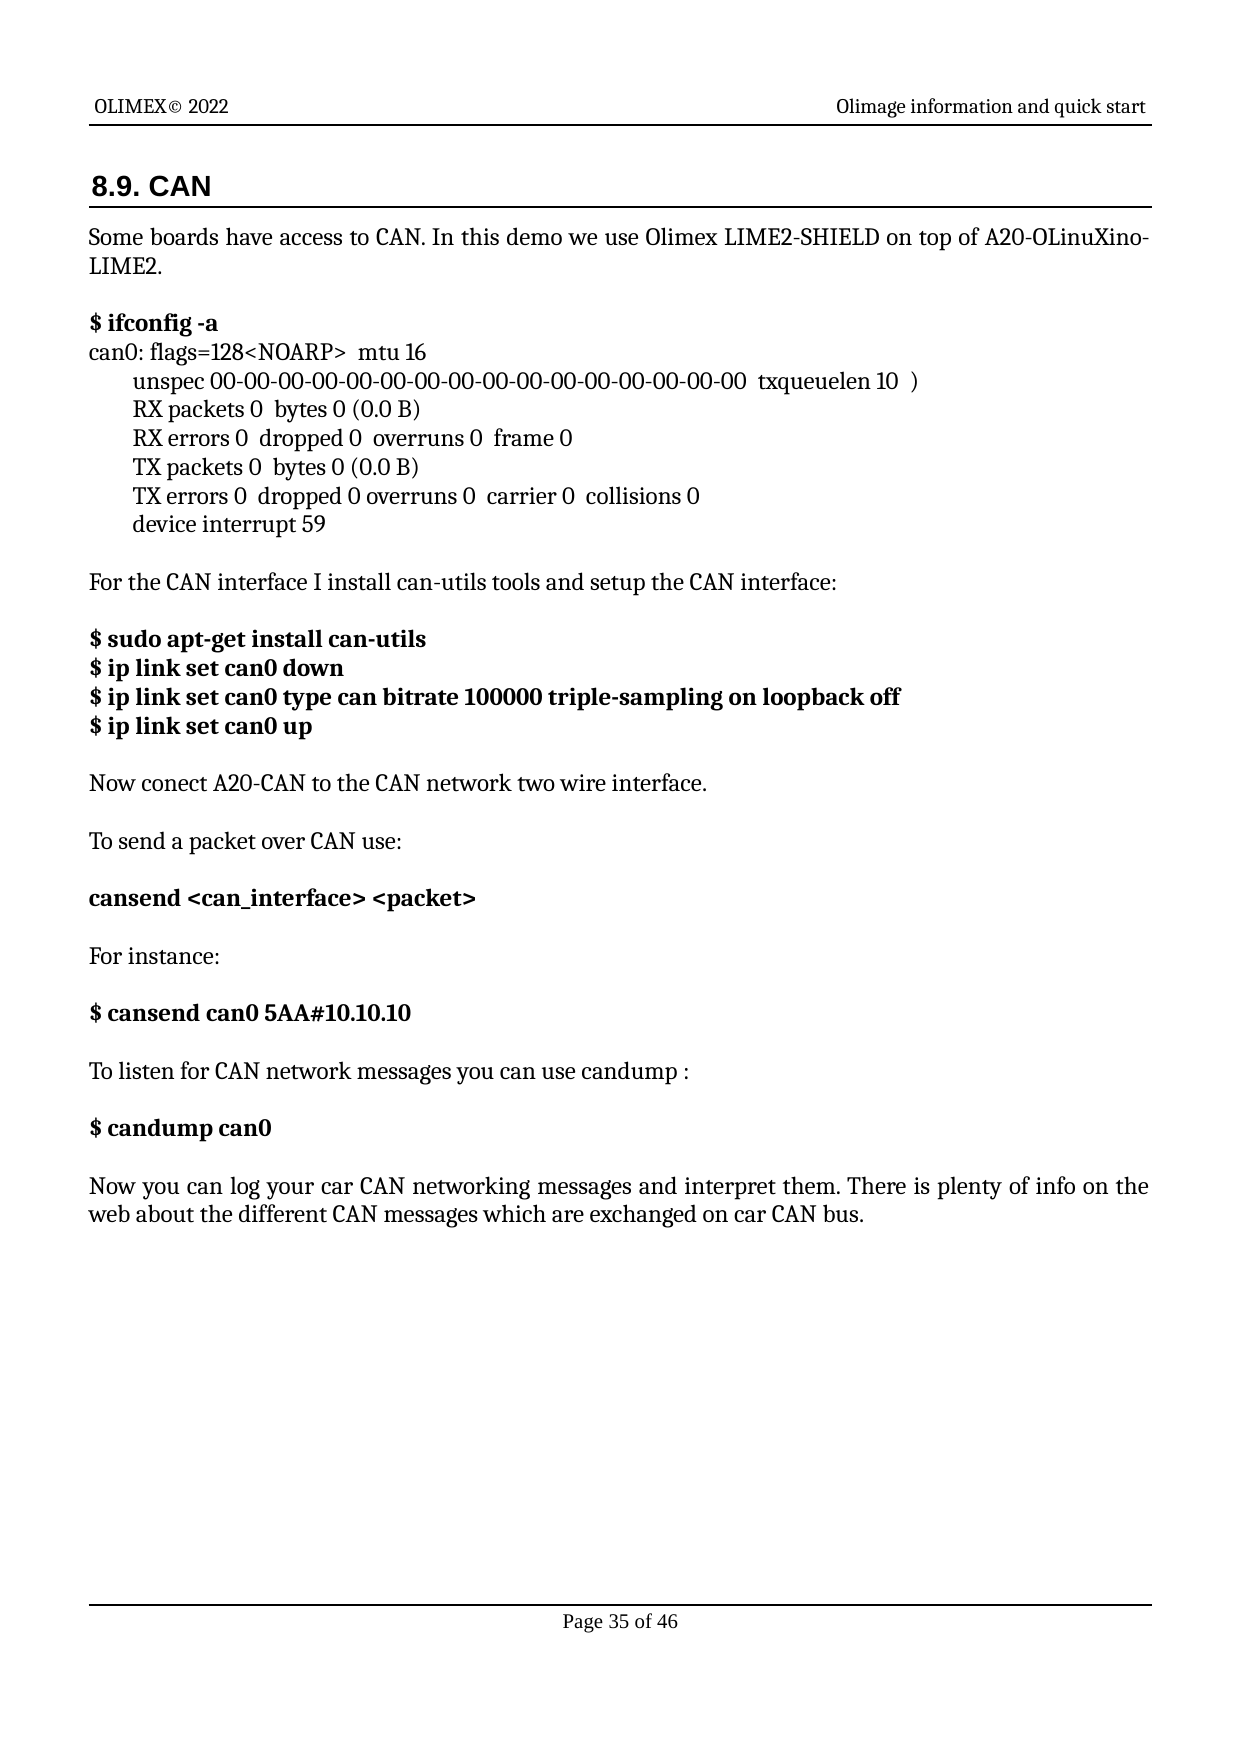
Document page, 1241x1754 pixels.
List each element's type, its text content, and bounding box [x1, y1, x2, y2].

text To listen for CAN network messages you can use candump : [88, 1057, 1152, 1085]
text Now conect A20-CAN to the CAN network two wire interface. [88, 769, 1152, 798]
text device interrupt 59 [88, 510, 1152, 539]
text TX packets 0 bytes 0 (0.0 B) [88, 453, 1152, 482]
text RX packets 0 bytes 0 (0.0 B) [88, 395, 1152, 424]
text Now you can log your car CAN networking messages and interpret them. There is plenty of info on the web about the different CAN messages which are exchanged on car CAN bus. [88, 1172, 1152, 1229]
text cansend <can_interface> <packet> [88, 884, 1152, 913]
text RX errors 0 dropped 0 overruns 0 frame 0 [88, 424, 1152, 453]
text $ candump can0 [88, 1114, 1152, 1143]
text $ ip link set can0 type can bitrate 100000 triple-sampling on loopback off [88, 683, 1152, 712]
text To send a packet over CAN use: [88, 827, 1152, 855]
text For instance: [88, 942, 1152, 970]
text Some boards have access to CAN. In this demo we use Olimex LIME2-SHIELD on top of A20-OLinuXino-LIME2. [88, 223, 1152, 280]
text can0: flags=128<NOARP> mtu 16 [88, 338, 1152, 367]
text $ sudo apt-get install can-utils [88, 625, 1152, 654]
text $ ip link set can0 down [88, 654, 1152, 683]
text unspec 00-00-00-00-00-00-00-00-00-00-00-00-00-00-00-00 txqueuelen 10 ) [88, 367, 1152, 395]
subtitle 8.9. CAN [88, 167, 1152, 208]
text $ ifconfig -a [88, 309, 1152, 338]
text For the CAN interface I install can-utils tools and setup the CAN interface: [88, 568, 1152, 597]
text TX errors 0 dropped 0 overruns 0 carrier 0 collisions 0 [88, 482, 1152, 510]
text $ cansend can0 5AA#10.10.10 [88, 999, 1152, 1028]
text $ ip link set can0 up [88, 712, 1152, 740]
